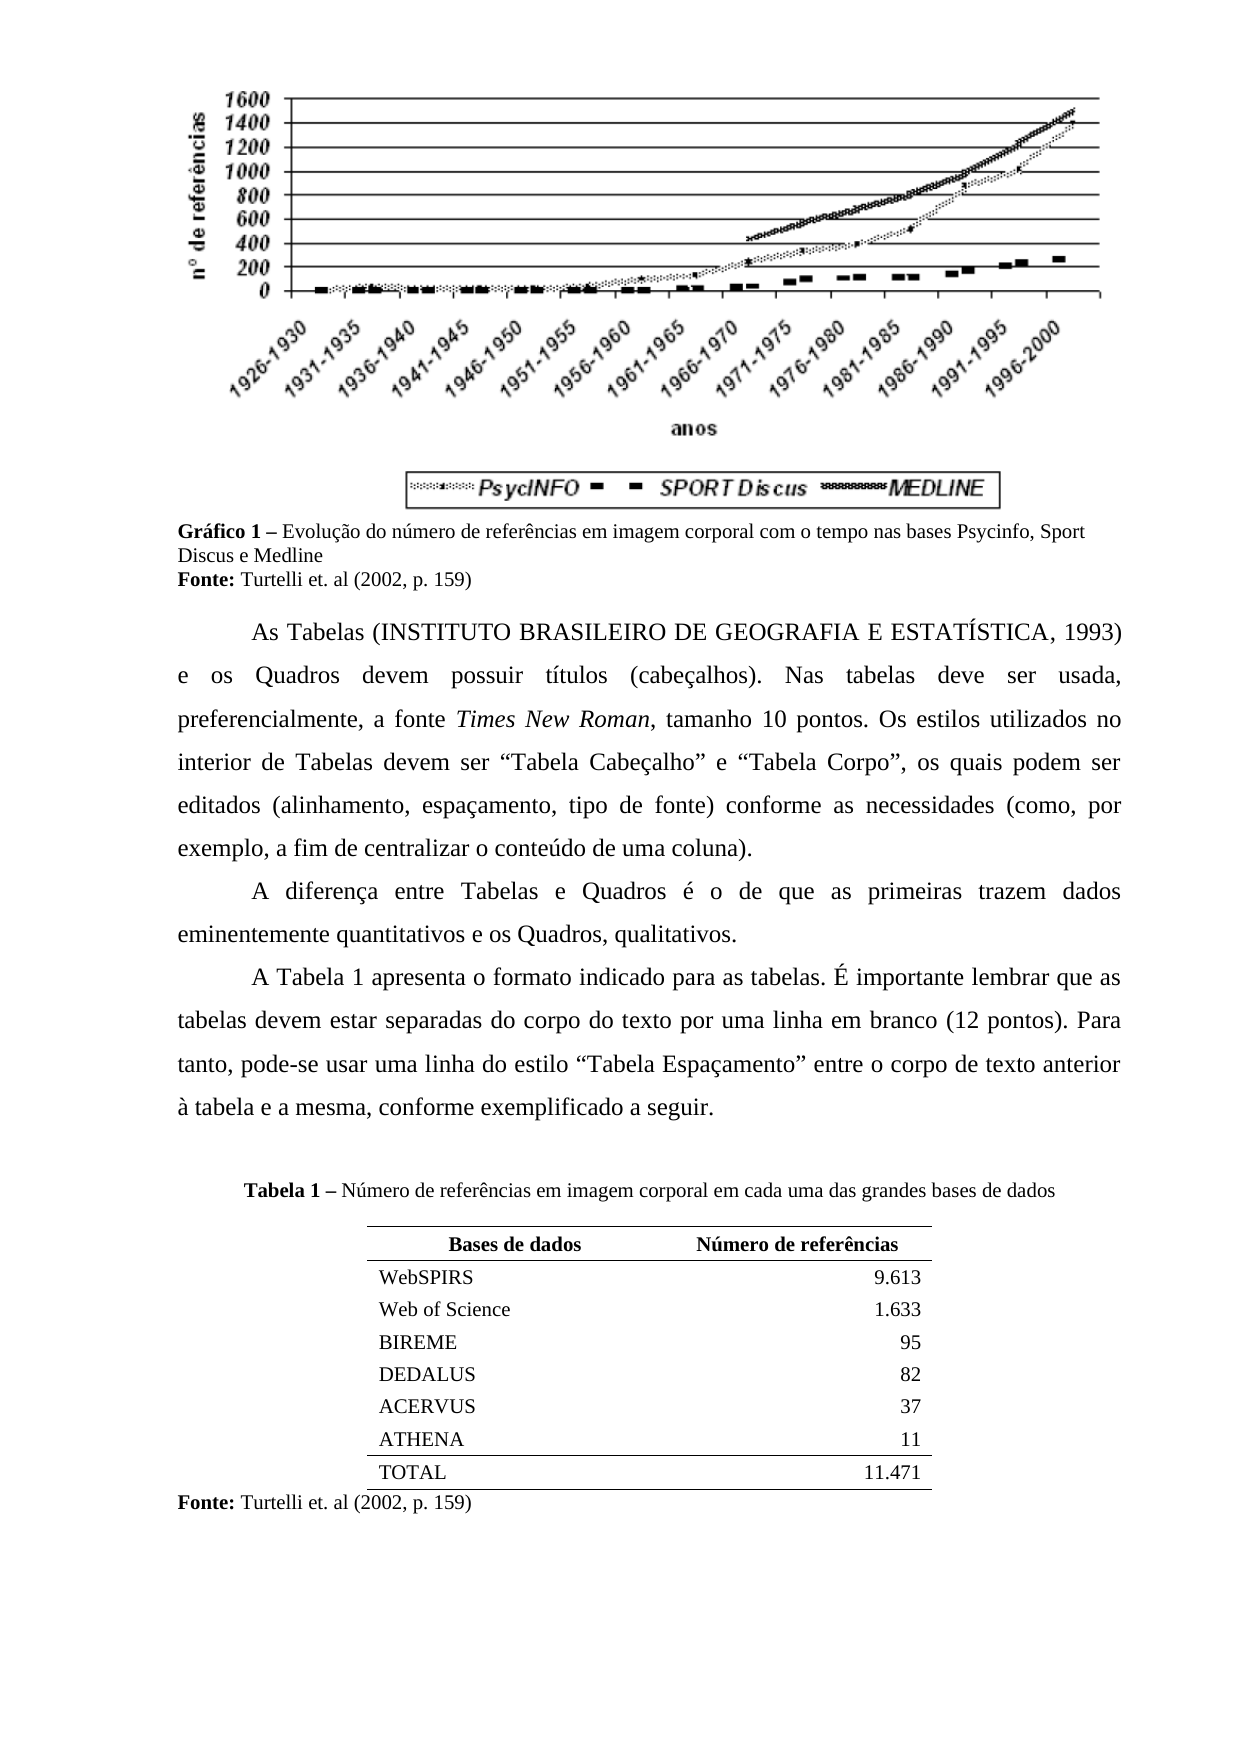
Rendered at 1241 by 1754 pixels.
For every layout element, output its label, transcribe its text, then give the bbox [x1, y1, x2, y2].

text A Tabela 1 apresenta o formato indicado para as tabelas. É importante lembrar que as tabelas devem estar separadas do corpo do texto por uma linha em branco (12 pontos). Para tanto, pode-se usar uma linha do estilo “Tabela Espaçamento” entre o corpo de texto anterior à tabela e a mesma, conforme exemplificado a seguir. [177, 962, 1122, 1121]
table_cell TOTAL [367, 1456, 662, 1488]
table_cell 9.613 [663, 1261, 932, 1293]
table_header Bases de dados [367, 1227, 662, 1260]
text Tabela 1 – Número de referências em imagem corporal em cada uma das grandes bases de dados [177, 1178, 1122, 1202]
table_cell WebSPIRS [367, 1261, 662, 1293]
text Fonte: Turtelli et. al (2002, p. 159) [177, 567, 1122, 591]
table_cell DEDALUS [367, 1358, 662, 1390]
table_cell 82 [663, 1358, 932, 1390]
table_cell ACERVUS [367, 1390, 662, 1423]
table_header Número de referências [663, 1227, 932, 1260]
table_cell 95 [663, 1326, 932, 1358]
text As Tabelas (INSTITUTO BRASILEIRO DE GEOGRAFIA E ESTATÍSTICA, 1993) e os Quadros devem possuir títulos (cabeçalhos). Nas tabelas deve ser usada, preferencialmente, a fonte Times New Roman, tamanho 10 pontos. Os estilos utilizados no interior de Tabelas devem ser “Tabela Cabeçalho” e “Tabela Corpo”, os quais podem ser editados (alinhamento, espaçamento, tipo de fonte) conforme as necessidades (como, por exemplo, a fim de centralizar o conteúdo de uma coluna). [177, 617, 1122, 862]
table_cell ATHENA [367, 1423, 662, 1455]
text Gráfico 1 – Evolução do número de referências em imagem corporal com o tempo nas bases Psycinfo, Sport Discus e Medline [177, 519, 1122, 567]
table_cell Web of Science [367, 1293, 662, 1326]
text Fonte: Turtelli et. al (2002, p. 159) [177, 1489, 1122, 1514]
table_cell BIREME [367, 1326, 662, 1358]
table_cell 37 [663, 1390, 932, 1423]
table_cell 11.471 [663, 1456, 932, 1488]
table_cell 11 [663, 1423, 932, 1455]
picture [177, 73, 1122, 519]
text A diferença entre Tabelas e Quadros é o de que as primeiras trazem dados eminentemente quantitativos e os Quadros, qualitativos. [177, 876, 1122, 948]
table_cell 1.633 [663, 1293, 932, 1326]
